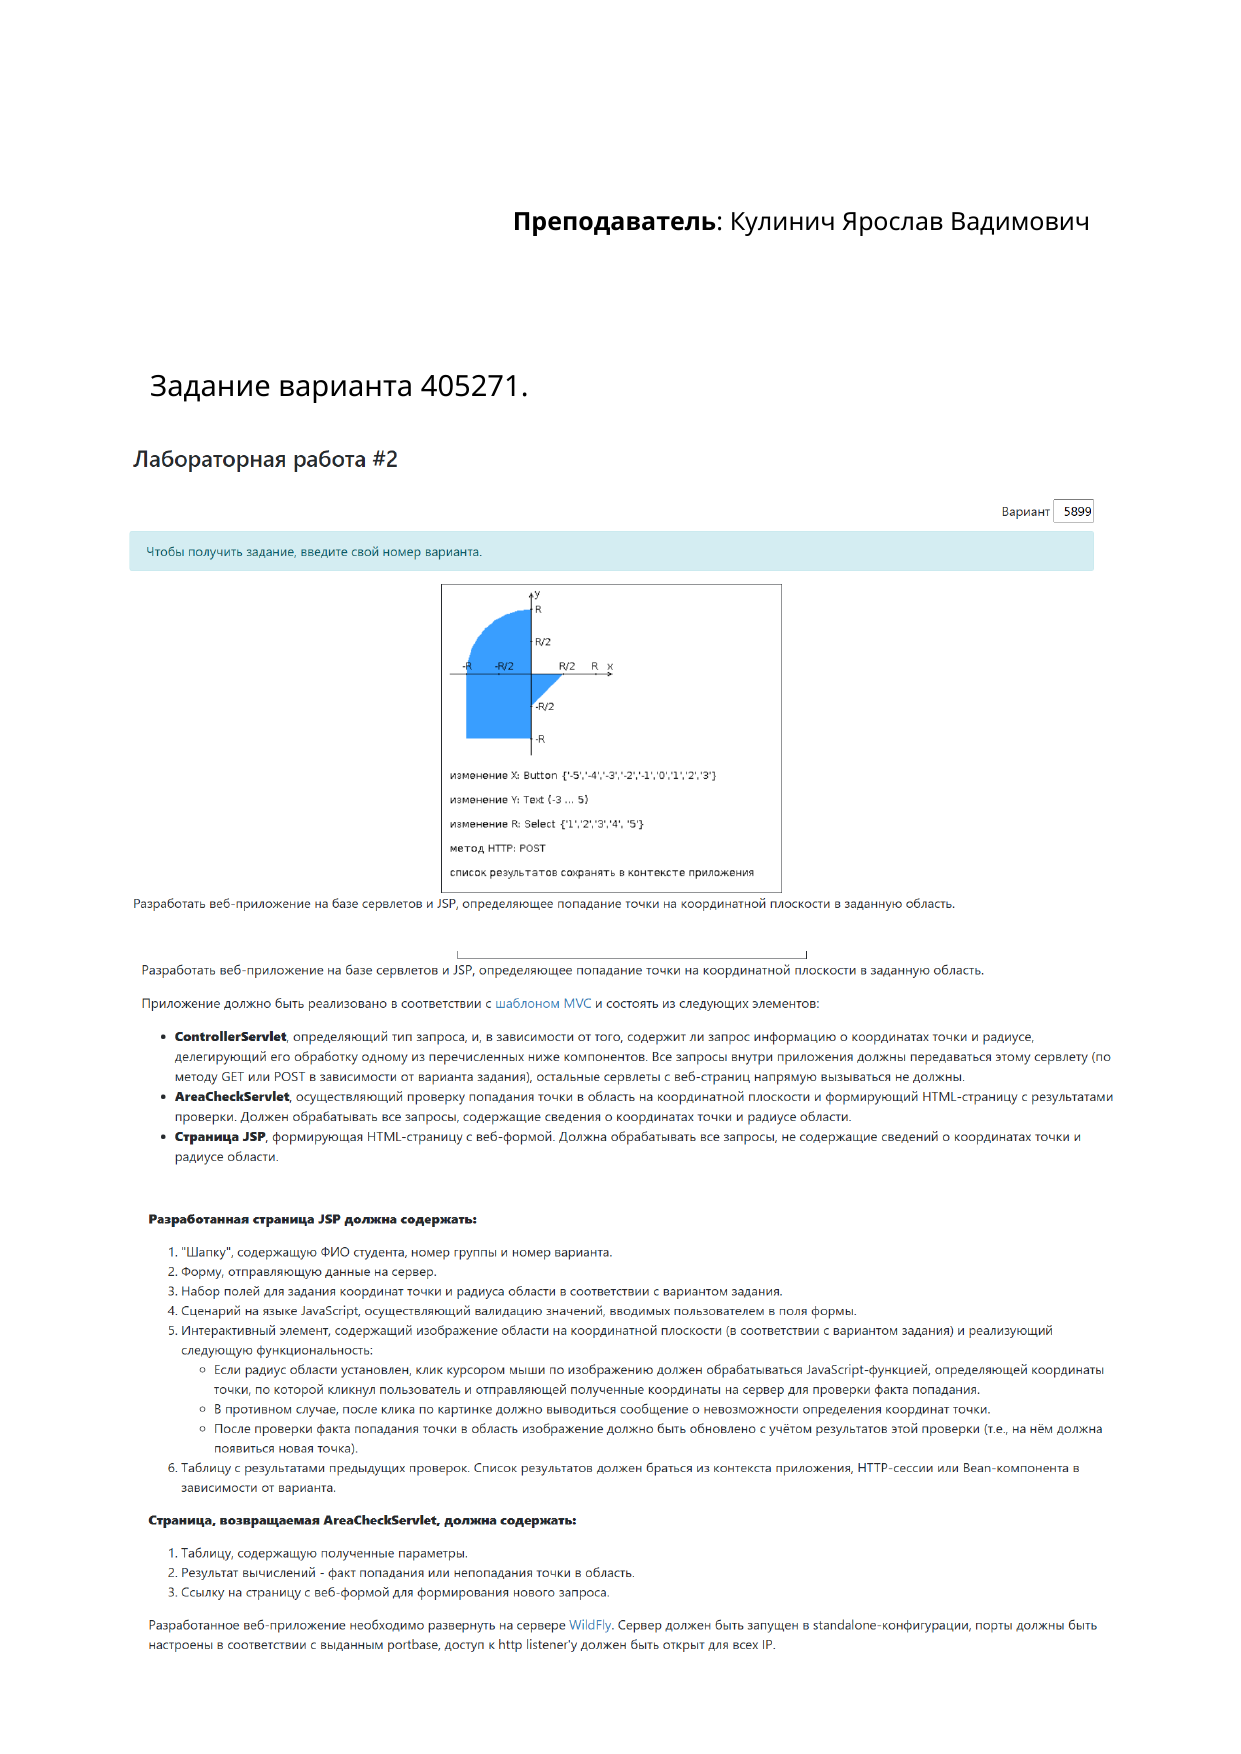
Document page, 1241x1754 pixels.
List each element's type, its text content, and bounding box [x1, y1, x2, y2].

picture [128, 1203, 1133, 1667]
picture [128, 951, 1133, 1175]
text Задание варианта 405271. [150, 365, 1090, 404]
text Преподаватель: Кулинич Ярослав Вадимович [150, 203, 1090, 237]
picture [118, 445, 1123, 927]
